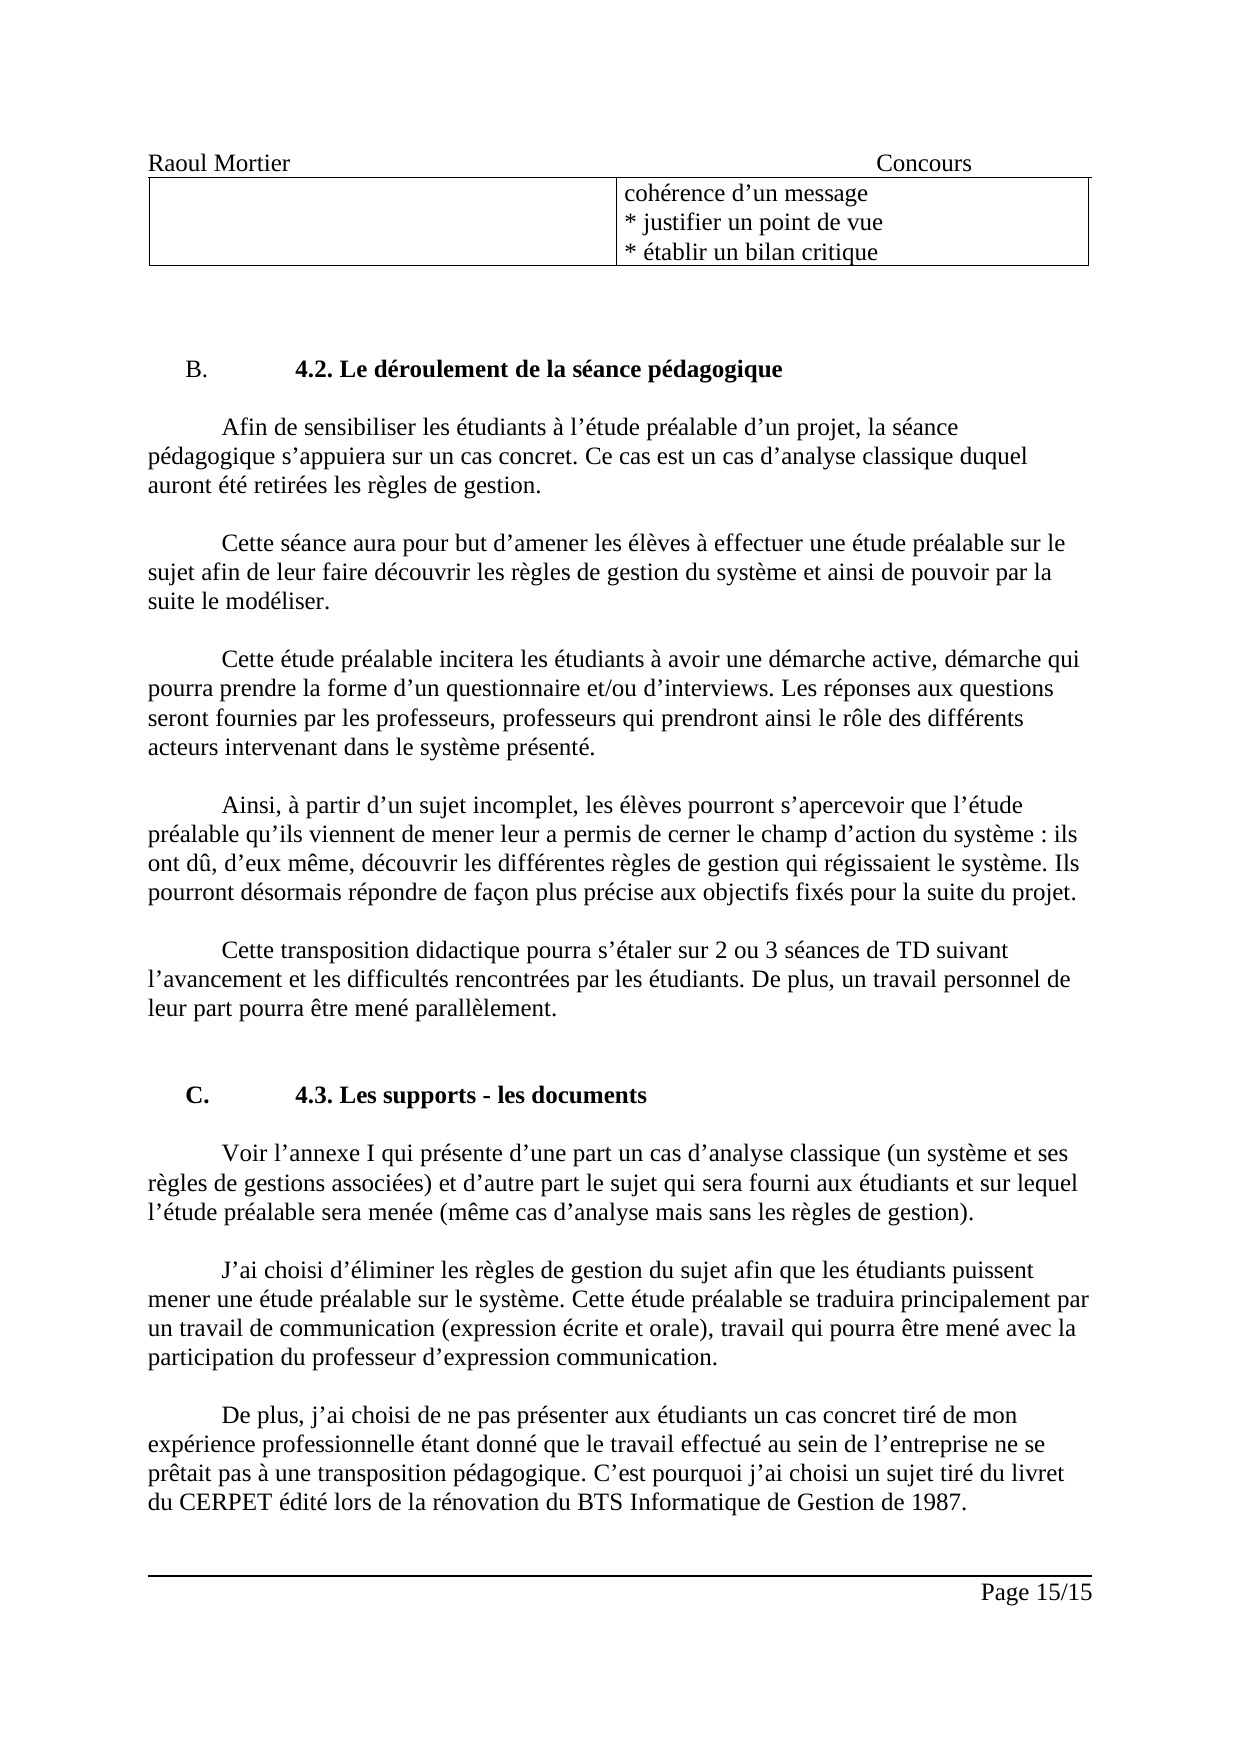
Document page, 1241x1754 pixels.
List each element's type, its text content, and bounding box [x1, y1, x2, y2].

text De plus, j’ai choisi de ne pas présenter aux étudiants un cas concret tiré de mon expérience professionnelle étant donné que le travail effectué au sein de l’entreprise ne se prêtait pas à une transposition pédagogique. C’est pourquoi j’ai choisi un sujet tiré du livret du CERPET édité lors de la rénovation du BTS Informatique de Gestion de 1987. [148, 1400, 1092, 1516]
text Cette séance aura pour but d’amener les élèves à effectuer une étude préalable sur le sujet afin de leur faire découvrir les règles de gestion du système et ainsi de pouvoir par la suite le modéliser. [148, 528, 1092, 615]
text Cette étude préalable incitera les étudiants à avoir une démarche active, démarche qui pourra prendre la forme d’un questionnaire et/ou d’interviews. Les réponses aux questions seront fournies par les professeurs, professeurs qui prendront ainsi le rôle des différents acteurs intervenant dans le système présenté. [148, 644, 1092, 761]
text Voir l’annexe I qui présente d’une part un cas d’analyse classique (un système et ses règles de gestions associées) et d’autre part le sujet qui sera fourni aux étudiants et sur lequel l’étude préalable sera menée (même cas d’analyse mais sans les règles de gestion). [148, 1138, 1092, 1226]
table_cell cohérence d’un message * justifier un point de vue * établir un bilan critique [617, 178, 1088, 265]
list 4.3. Les supports - les documents [185, 1080, 1092, 1109]
text Cette transposition didactique pourra s’étaler sur 2 ou 3 séances de TD suivant l’avancement et les difficultés rencontrées par les étudiants. De plus, un travail personnel de leur part pourra être mené parallèlement. [148, 935, 1092, 1022]
table_cell Apprécier un message ou une situation [150, 178, 616, 265]
text J’ai choisi d’éliminer les règles de gestion du sujet afin que les étudiants puissent mener une étude préalable sur le système. Cette étude préalable se traduira principalement par un travail de communication (expression écrite et orale), travail qui pourra être mené avec la participation du professeur d’expression communication. [148, 1254, 1092, 1371]
list 4.2. Le déroulement de la séance pédagogique [185, 354, 1092, 383]
text Afin de sensibiliser les étudiants à l’étude préalable d’un projet, la séance pédagogique s’appuiera sur un cas concret. Ce cas est un cas d’analyse classique duquel auront été retirées les règles de gestion. [148, 412, 1092, 499]
text Ainsi, à partir d’un sujet incomplet, les élèves pourront s’apercevoir que l’étude préalable qu’ils viennent de mener leur a permis de cerner le champ d’action du système : ils ont dû, d’eux même, découvrir les différentes règles de gestion qui régissaient le système. Ils pourront désormais répondre de façon plus précise aux objectifs fixés pour la suite du projet. [148, 789, 1092, 906]
